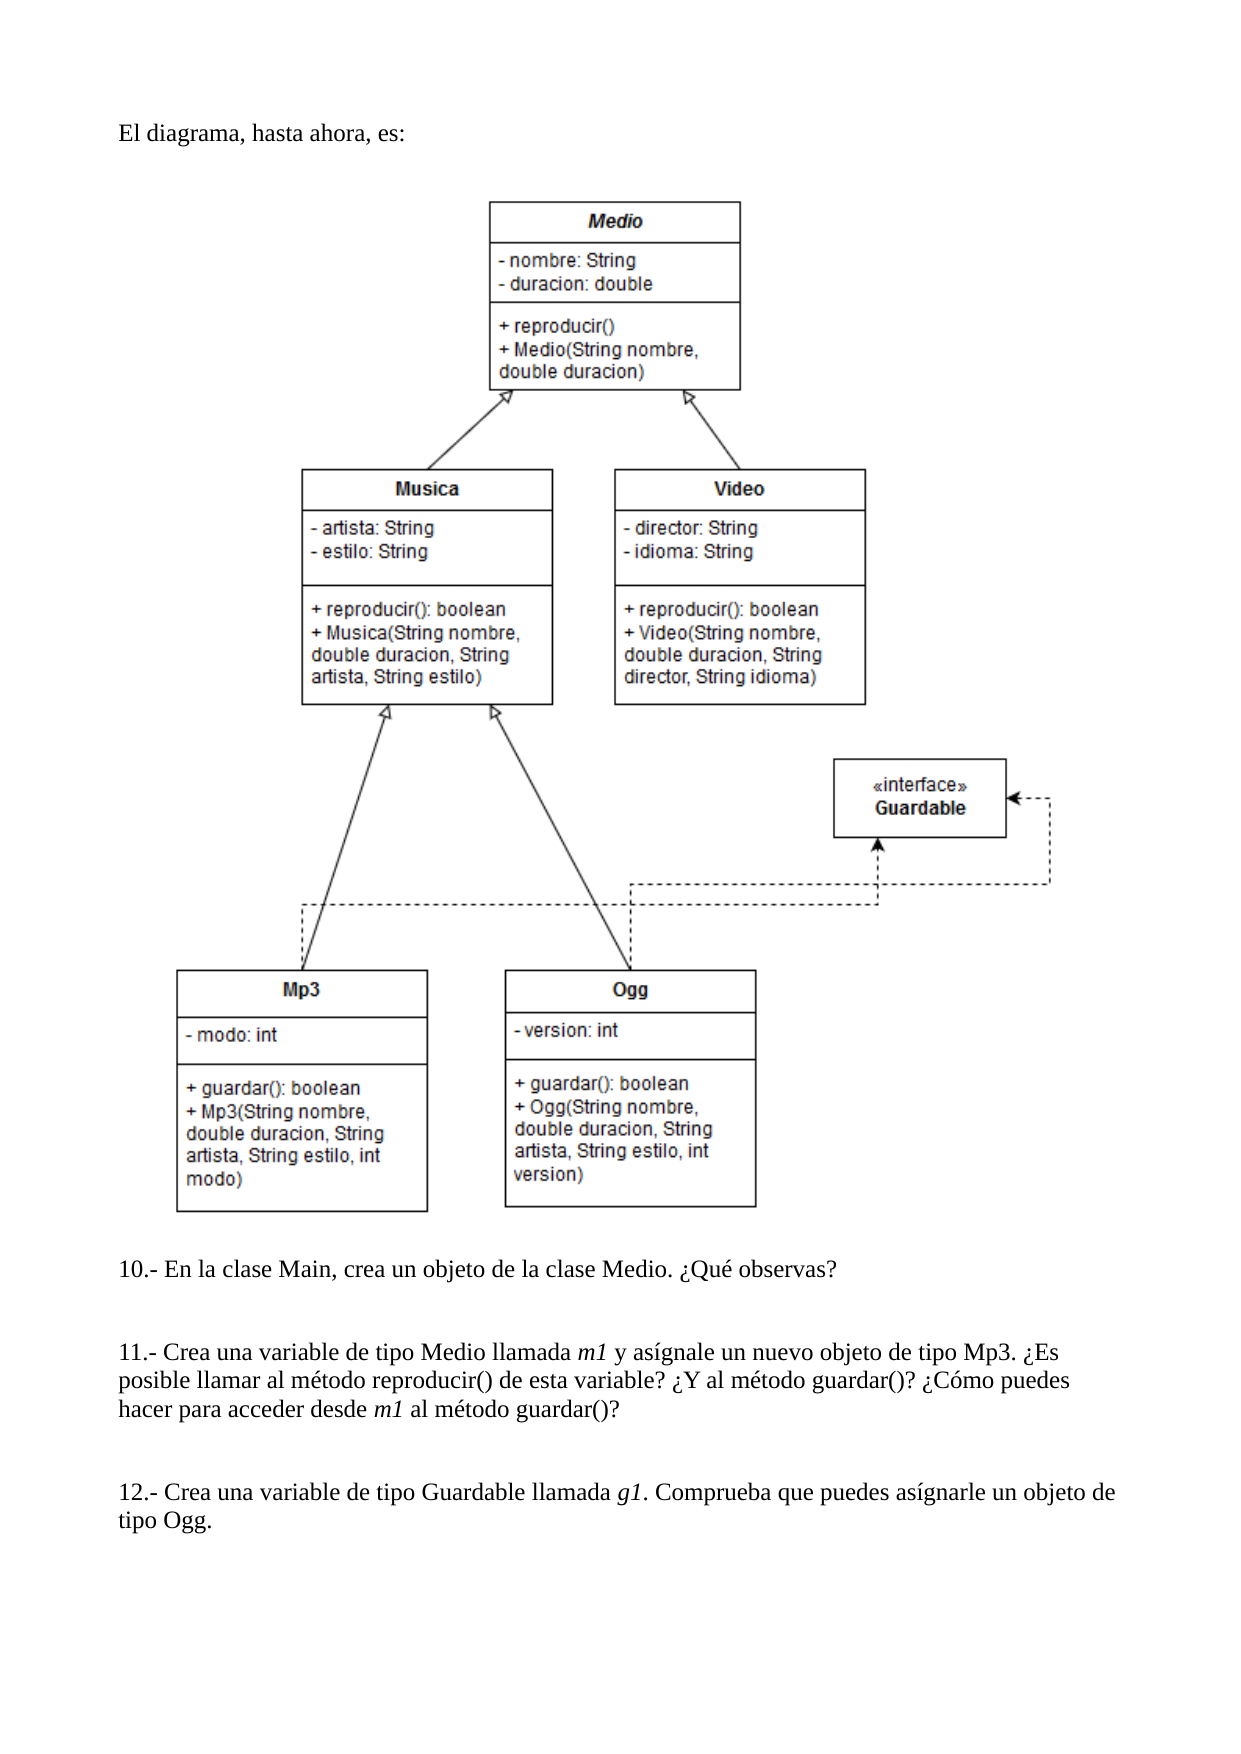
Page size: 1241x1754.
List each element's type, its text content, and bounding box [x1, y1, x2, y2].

text 10.- En la clase Main, crea un objeto de la clase Medio. ¿Qué observas? [118, 1254, 1122, 1283]
text 11.- Crea una variable de tipo Medio llamada m1 y asígnale un nuevo objeto de tipo Mp3. ¿Es posible llamar al método reproducir() de esta variable? ¿Y al método guardar()? ¿Cómo puedes hacer para acceder desde m1 al método guardar()? [118, 1337, 1122, 1423]
text El diagrama, hasta ahora, es: [118, 118, 1122, 147]
text 12.- Crea una variable de tipo Guardable llamada g1. Comprueba que puedes asígnarle un objeto de tipo Ogg. [118, 1477, 1122, 1534]
